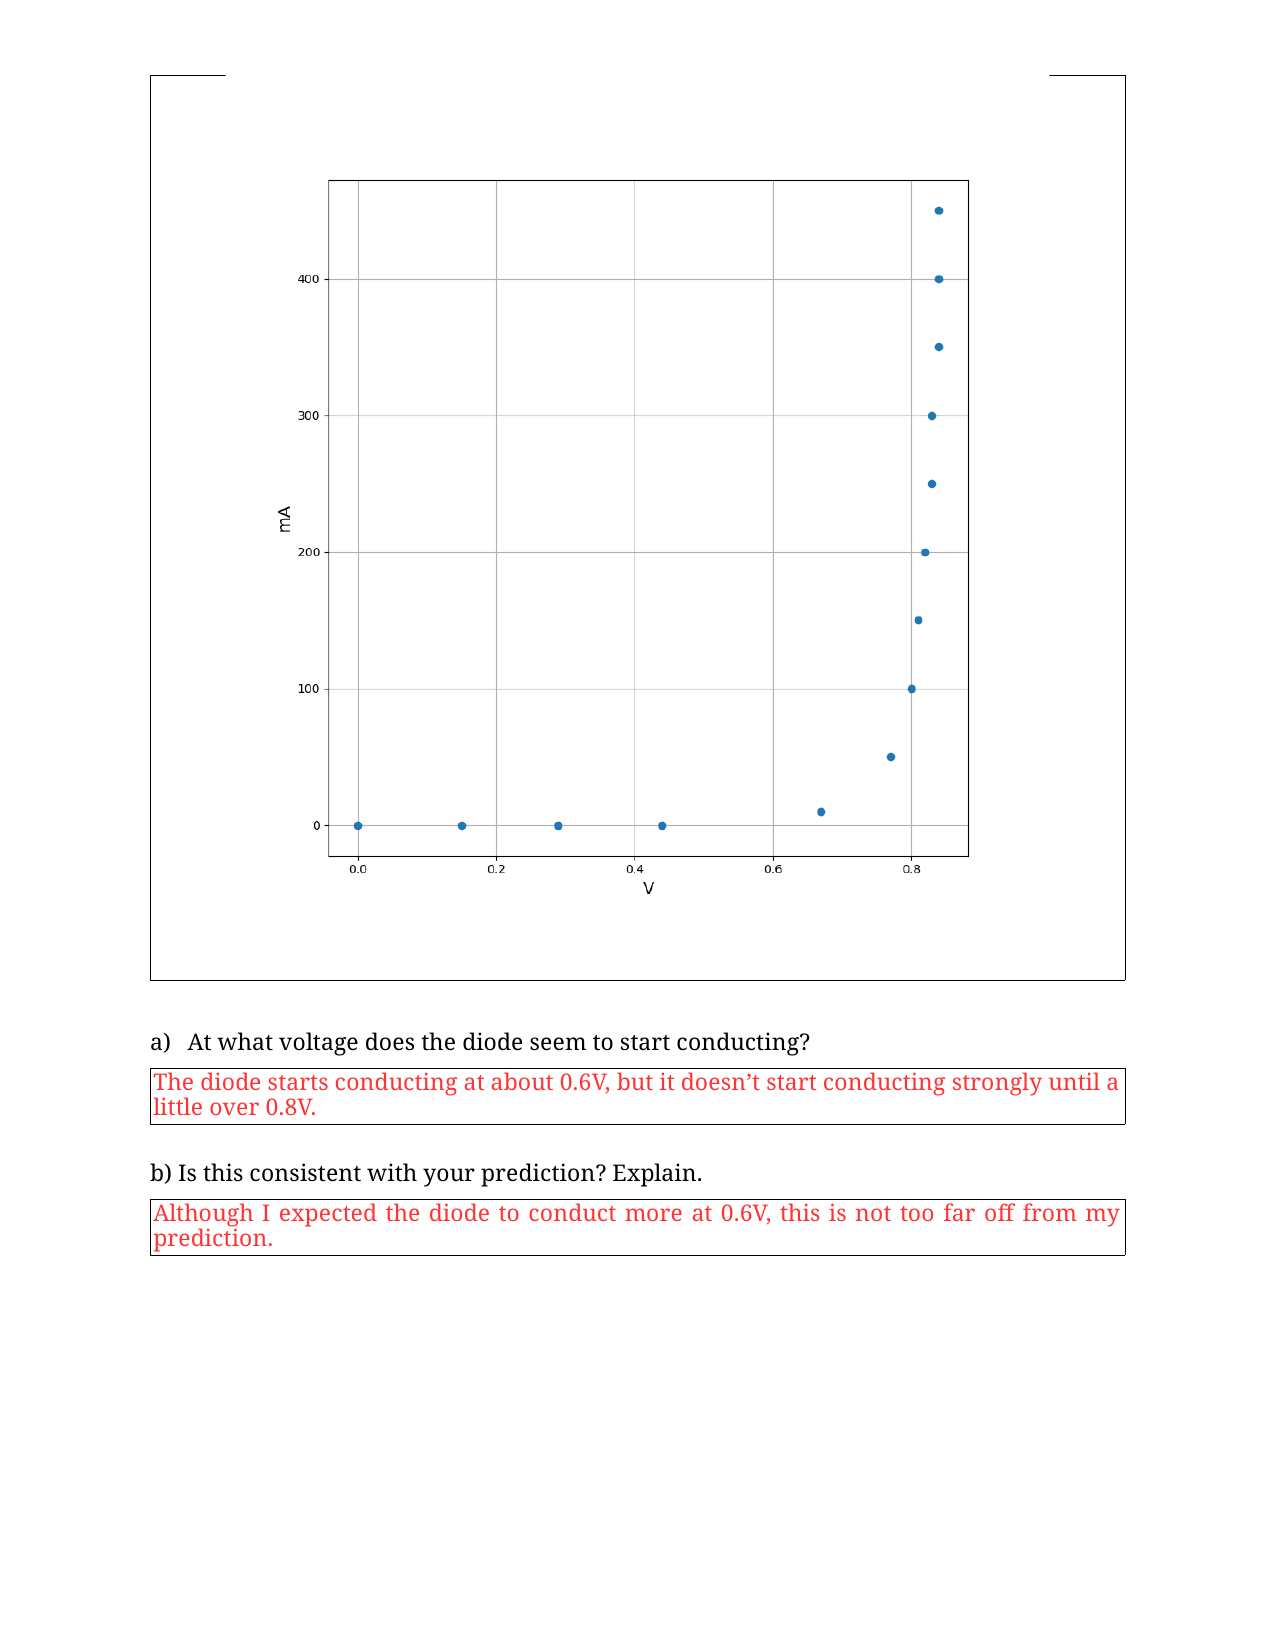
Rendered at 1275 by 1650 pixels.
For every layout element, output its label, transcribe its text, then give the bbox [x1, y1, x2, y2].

text The diode starts conducting at about 0.6V, but it doesn’t start conducting strongly until a little over 0.8V. [151, 1069, 1125, 1124]
list At what voltage does the diode seem to start conducting? [150, 1030, 1125, 1055]
text b) Is this consistent with your prediction? Explain. [150, 1136, 1125, 1186]
text Although I expected the diode to conduct more at 0.6V, this is not too far off from my prediction. [151, 1200, 1125, 1255]
picture [225, 75, 1050, 952]
